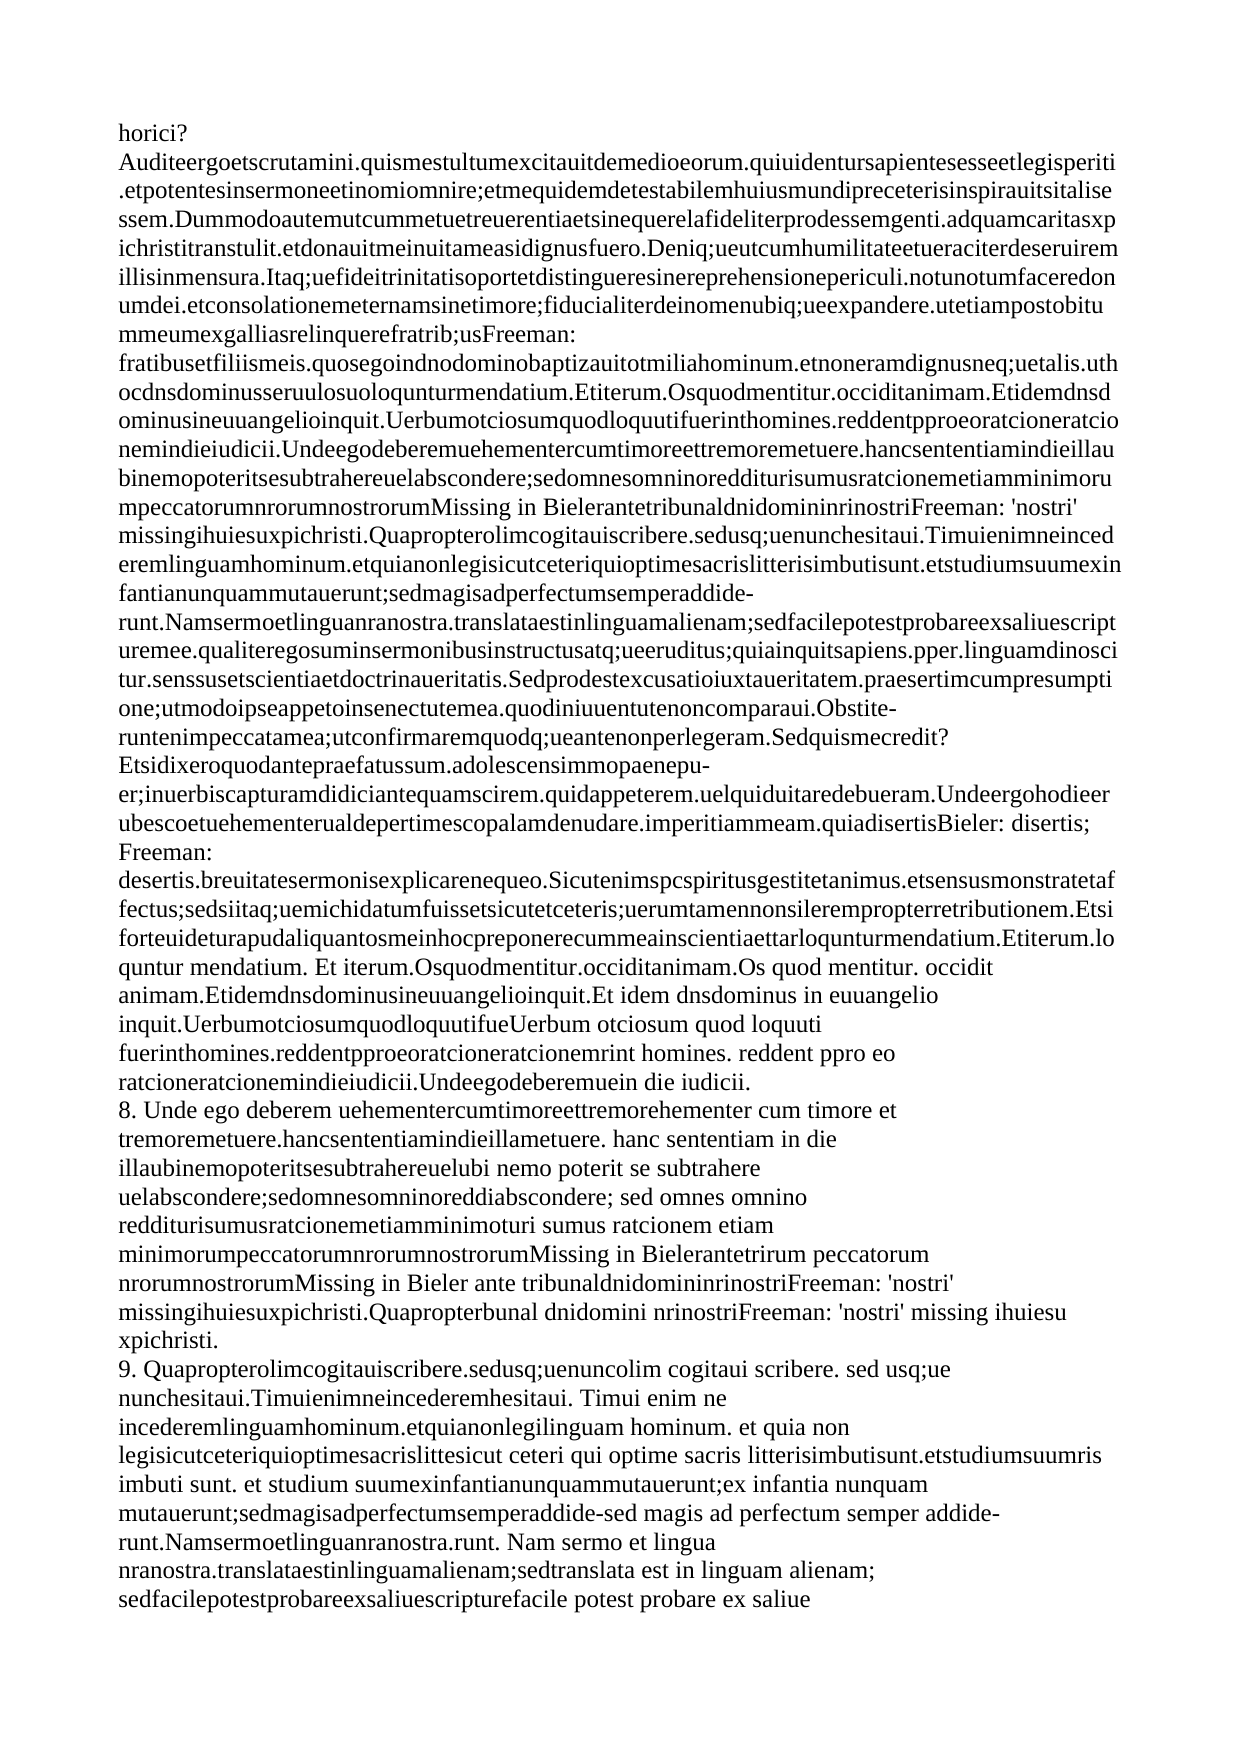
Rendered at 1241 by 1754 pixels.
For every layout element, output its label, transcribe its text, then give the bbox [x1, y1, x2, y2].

text 9. Quapropterolimcogitauiscribere.sedusq;uenuncolim cogitaui scribere. sed usq;ue nunchesitaui.Timuienimneincederemhesitaui. Timui enim ne incederemlinguamhominum.etquianonlegilinguam hominum. et quia non legisicutceteriquioptimesacrislittesicut ceteri qui optime sacris litterisimbutisunt.etstudiumsuumris imbuti sunt. et studium suumexinfantianunquammutauerunt;ex infantia nunquam mutauerunt;sedmagisadperfectumsemperaddide-sed magis ad perfectum semper addide-runt.Namsermoetlinguanranostra.runt. Nam sermo et lingua nranostra.translataestinlinguamalienam;sedtranslata est in linguam alienam; sedfacilepotestprobareexsaliuescripturefacile potest probare ex saliue [118, 1354, 1122, 1613]
text horici?Auditeergoetscrutamini.quismestultumexcitauitdemedioeorum.quiuidentursapientesesseetlegisperiti.etpotentesinsermoneetinomiomnire;etmequidemdetestabilemhuiusmundipreceterisinspirauitsitalisessem.Dummodoautemutcummetuetreuerentiaetsinequerelafideliterprodessemgenti.adquamcaritasxpichristitranstulit.etdonauitmeinuitameasidignusfuero.Deniq;ueutcumhumilitateetueraciterdeseruiremillisinmensura.Itaq;uefideitrinitatisoportetdistingueresinereprehensionepericuli.notunotumfaceredonumdei.etconsolationemeternamsinetimore;fiducialiterdeinomenubiq;ueexpandere.utetiampostobitummeumexgalliasrelinquerefratrib;usFreeman: fratibusetfiliismeis.quosegoindnodominobaptizauitotmiliahominum.etnoneramdignusneq;uetalis.uthocdnsdominusseruulosuoloqunturmendatium.Etiterum.Osquodmentitur.occiditanimam.Etidemdnsdominusineuuangelioinquit.Uerbumotciosumquodloquutifuerinthomines.reddentpproeoratcioneratcionemindieiudicii.Undeegodeberemuehementercumtimoreettremoremetuere.hancsententiamindieillaubinemopoteritsesubtrahereuelabscondere;sedomnesomninoredditurisumusratcionemetiamminimorumpeccatorumnrorumnostrorumMissing in BielerantetribunaldnidomininrinostriFreeman: 'nostri' missingihuiesuxpichristi.Quapropterolimcogitauiscribere.sedusq;uenunchesitaui.Timuienimneincederemlinguamhominum.etquianonlegisicutceteriquioptimesacrislitterisimbutisunt.etstudiumsuumexinfantianunquammutauerunt;sedmagisadperfectumsemperaddide-runt.Namsermoetlinguanranostra.translataestinlinguamalienam;sedfacilepotestprobareexsaliuescripturemee.qualiteregosuminsermonibusinstructusatq;ueeruditus;quiainquitsapiens.pper.linguamdinoscitur.senssusetscientiaetdoctrinaueritatis.Sedprodestexcusatioiuxtaueritatem.praesertimcumpresumptione;utmodoipseappetoinsenectutemea.quodiniuuentutenoncomparaui.Obstite-runtenimpeccatamea;utconfirmaremquodq;ueantenonperlegeram.Sedquismecredit?Etsidixeroquodantepraefatussum.adolescensimmopaenepu-er;inuerbiscapturamdidiciantequamscirem.quidappeterem.uelquiduitaredebueram.Undeergohodieerubescoetuehementerualdepertimescopalamdenudare.imperitiammeam.quiadisertisBieler: disertis; Freeman: desertis.breuitatesermonisexplicarenequeo.Sicutenimspcspiritusgestitetanimus.etsensusmonstratetaffectus;sedsiitaq;uemichidatumfuissetsicutetceteris;uerumtamennonsilerempropterretributionem.Etsiforteuideturapudaliquantosmeinhocpreponerecummeainscientiaettarloqunturmendatium.Etiterum.loquntur mendatium. Et iterum.Osquodmentitur.occiditanimam.Os quod mentitur. occidit animam.Etidemdnsdominusineuuangelioinquit.Et idem dnsdominus in euuangelio inquit.UerbumotciosumquodloquutifueUerbum otciosum quod loquuti fuerinthomines.reddentpproeoratcioneratcionemrint homines. reddent ppro eo ratcioneratcionemindieiudicii.Undeegodeberemuein die iudicii. [118, 118, 1122, 1096]
text 8. Unde ego deberem uehementercumtimoreettremorehementer cum timore et tremoremetuere.hancsententiamindieillametuere. hanc sententiam in die illaubinemopoteritsesubtrahereuelubi nemo poterit se subtrahere uelabscondere;sedomnesomninoreddiabscondere; sed omnes omnino redditurisumusratcionemetiamminimoturi sumus ratcionem etiam minimorumpeccatorumnrorumnostrorumMissing in Bielerantetrirum peccatorum nrorumnostrorumMissing in Bieler ante tribunaldnidomininrinostriFreeman: 'nostri' missingihuiesuxpichristi.Quapropterbunal dnidomini nrinostriFreeman: 'nostri' missing ihuiesu xpichristi. [118, 1096, 1122, 1354]
